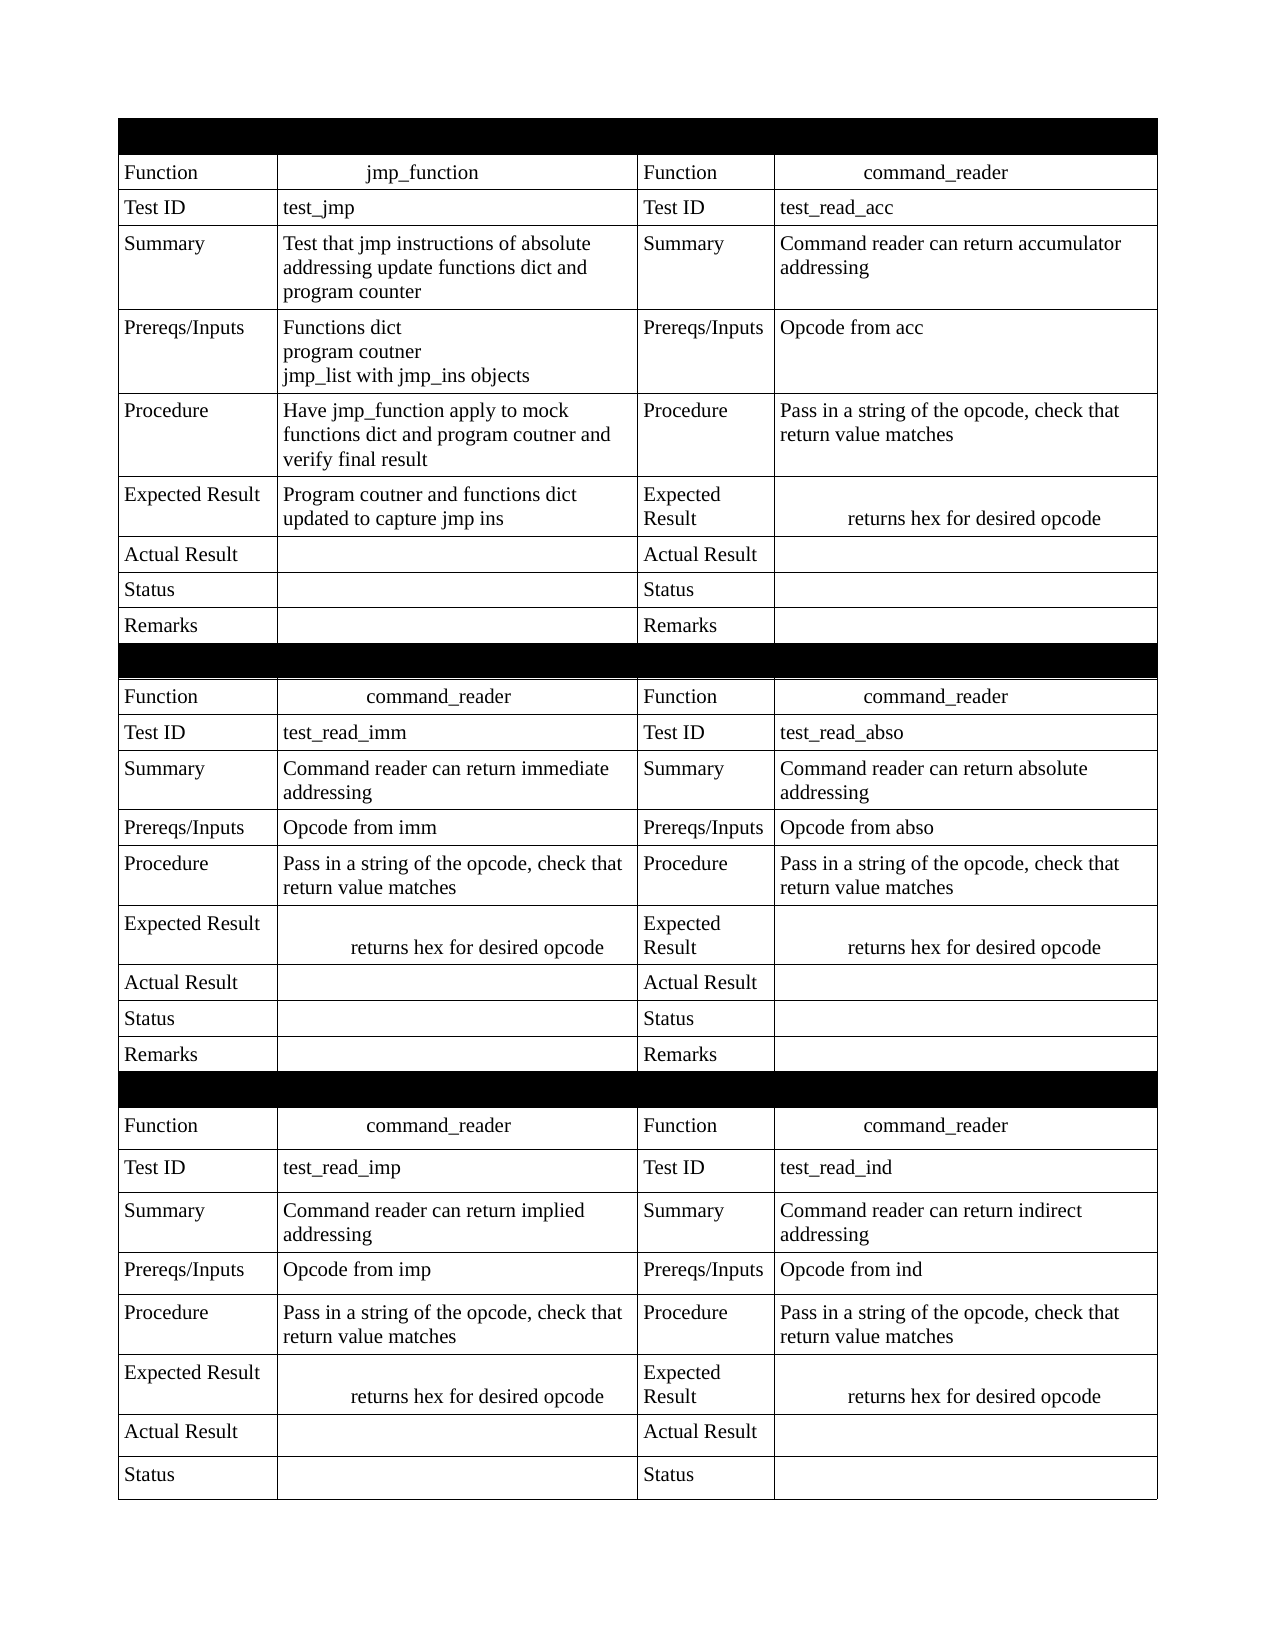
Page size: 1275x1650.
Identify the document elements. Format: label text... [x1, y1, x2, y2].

table_cell Summary [638, 1193, 774, 1252]
table_cell Function [119, 680, 277, 714]
table_cell [638, 1072, 774, 1107]
table_cell Expected Result [119, 906, 277, 964]
table_cell test_read_ind [775, 1150, 1157, 1192]
table_cell [775, 119, 1157, 154]
table_cell Status [638, 1457, 774, 1498]
table_cell command_reader [775, 1108, 1157, 1149]
table_cell Test ID [638, 190, 774, 225]
table_cell [278, 1037, 637, 1071]
table_cell returns hex for desired opcode [775, 1355, 1157, 1413]
table_cell Summary [638, 751, 774, 809]
table_cell Expected Result [638, 906, 774, 964]
table_cell Status [119, 1001, 277, 1036]
table_cell returns hex for desired opcode [775, 906, 1157, 964]
table_cell Pass in a string of the opcode, check that return value matches [775, 394, 1157, 476]
table_cell [278, 608, 637, 643]
table_cell Actual Result [119, 965, 277, 1000]
table_cell [278, 537, 637, 572]
table_cell Summary [119, 751, 277, 809]
table_cell Expected Result [119, 477, 277, 536]
table_cell Procedure [119, 846, 277, 905]
table_cell [278, 119, 637, 154]
table_cell [119, 1072, 277, 1107]
table_cell Function [119, 155, 277, 189]
table_cell Command reader can return implied addressing [278, 1193, 637, 1252]
table_cell [278, 1072, 637, 1107]
table_cell [775, 1415, 1157, 1456]
table_cell [775, 1457, 1157, 1498]
table_cell Test ID [119, 190, 277, 225]
table_cell [278, 573, 637, 607]
table_cell Opcode from acc [775, 310, 1157, 392]
table_cell returns hex for desired opcode [278, 906, 637, 964]
table_cell Expected Result [638, 477, 774, 536]
table_cell Status [119, 1457, 277, 1498]
table_cell Procedure [638, 846, 774, 905]
table_cell [278, 1415, 637, 1456]
table_cell Actual Result [638, 965, 774, 1000]
table_cell [278, 644, 637, 678]
table_cell Test ID [638, 715, 774, 750]
table_cell [775, 1072, 1157, 1107]
table_cell Test ID [119, 1150, 277, 1192]
table_cell Actual Result [638, 1415, 774, 1456]
table_cell [638, 119, 774, 154]
table_cell [119, 119, 277, 154]
table_cell Procedure [638, 1295, 774, 1354]
table_cell Command reader can return accumulator addressing [775, 226, 1157, 309]
table_cell Remarks [638, 1037, 774, 1071]
table_cell [775, 537, 1157, 572]
table_cell [278, 965, 637, 1000]
table_cell Program coutner and functions dict updated to capture jmp ins [278, 477, 637, 536]
table_cell Summary [638, 226, 774, 309]
table_cell command_reader [775, 680, 1157, 714]
table_cell test_jmp [278, 190, 637, 225]
table_cell Status [119, 573, 277, 607]
table_cell Procedure [119, 394, 277, 476]
table_cell test_read_imm [278, 715, 637, 750]
table_cell [278, 1001, 637, 1036]
table_cell Opcode from ind [775, 1253, 1157, 1294]
table_cell Prereqs/Inputs [638, 810, 774, 845]
table_cell Prereqs/Inputs [119, 310, 277, 392]
table_cell Status [638, 1001, 774, 1036]
table_cell [775, 965, 1157, 1000]
table_cell Remarks [119, 1037, 277, 1071]
table_cell Pass in a string of the opcode, check that return value matches [278, 1295, 637, 1354]
table_cell returns hex for desired opcode [775, 477, 1157, 536]
table_cell Function [638, 155, 774, 189]
table_cell command_reader [775, 155, 1157, 189]
table_cell command_reader [278, 680, 637, 714]
table_cell [775, 644, 1157, 678]
table_cell test_read_abso [775, 715, 1157, 750]
table_cell Prereqs/Inputs [119, 810, 277, 845]
table_cell Prereqs/Inputs [638, 1253, 774, 1294]
table_cell Command reader can return immediate addressing [278, 751, 637, 809]
table_cell Prereqs/Inputs [638, 310, 774, 392]
table_cell Actual Result [119, 1415, 277, 1456]
table_cell returns hex for desired opcode [278, 1355, 637, 1413]
table_cell Opcode from imm [278, 810, 637, 845]
table_cell Opcode from imp [278, 1253, 637, 1294]
table_cell Remarks [638, 608, 774, 643]
table_cell command_reader [278, 1108, 637, 1149]
table_cell Test that jmp instructions of absolute addressing update functions dict and program counter [278, 226, 637, 309]
table_cell Function [119, 1108, 277, 1149]
table_cell [775, 573, 1157, 607]
table_cell Test ID [119, 715, 277, 750]
table_cell Remarks [119, 608, 277, 643]
table_cell Procedure [119, 1295, 277, 1354]
table_cell test_read_imp [278, 1150, 637, 1192]
table_cell Command reader can return absolute addressing [775, 751, 1157, 809]
table_cell [775, 1001, 1157, 1036]
table_cell Status [638, 573, 774, 607]
table_cell Actual Result [638, 537, 774, 572]
table_cell Functions dict program coutner jmp_list with jmp_ins objects [278, 310, 637, 392]
table_cell Function [638, 680, 774, 714]
table_cell Pass in a string of the opcode, check that return value matches [278, 846, 637, 905]
table_cell Summary [119, 226, 277, 309]
table_cell test_read_acc [775, 190, 1157, 225]
table_cell [638, 644, 774, 678]
table_cell Pass in a string of the opcode, check that return value matches [775, 846, 1157, 905]
table_cell [775, 608, 1157, 643]
table_cell Actual Result [119, 537, 277, 572]
table_cell Have jmp_function apply to mock functions dict and program coutner and verify final result [278, 394, 637, 476]
table_cell Prereqs/Inputs [119, 1253, 277, 1294]
table_cell Summary [119, 1193, 277, 1252]
table_cell Test ID [638, 1150, 774, 1192]
table_cell Opcode from abso [775, 810, 1157, 845]
table_cell Procedure [638, 394, 774, 476]
table_cell [119, 644, 277, 678]
table_cell [278, 1457, 637, 1498]
table_cell Function [638, 1108, 774, 1149]
table_cell Expected Result [638, 1355, 774, 1413]
table_cell Pass in a string of the opcode, check that return value matches [775, 1295, 1157, 1354]
table_cell Expected Result [119, 1355, 277, 1413]
table_cell Command reader can return indirect addressing [775, 1193, 1157, 1252]
table_cell [775, 1037, 1157, 1071]
table_cell jmp_function [278, 155, 637, 189]
